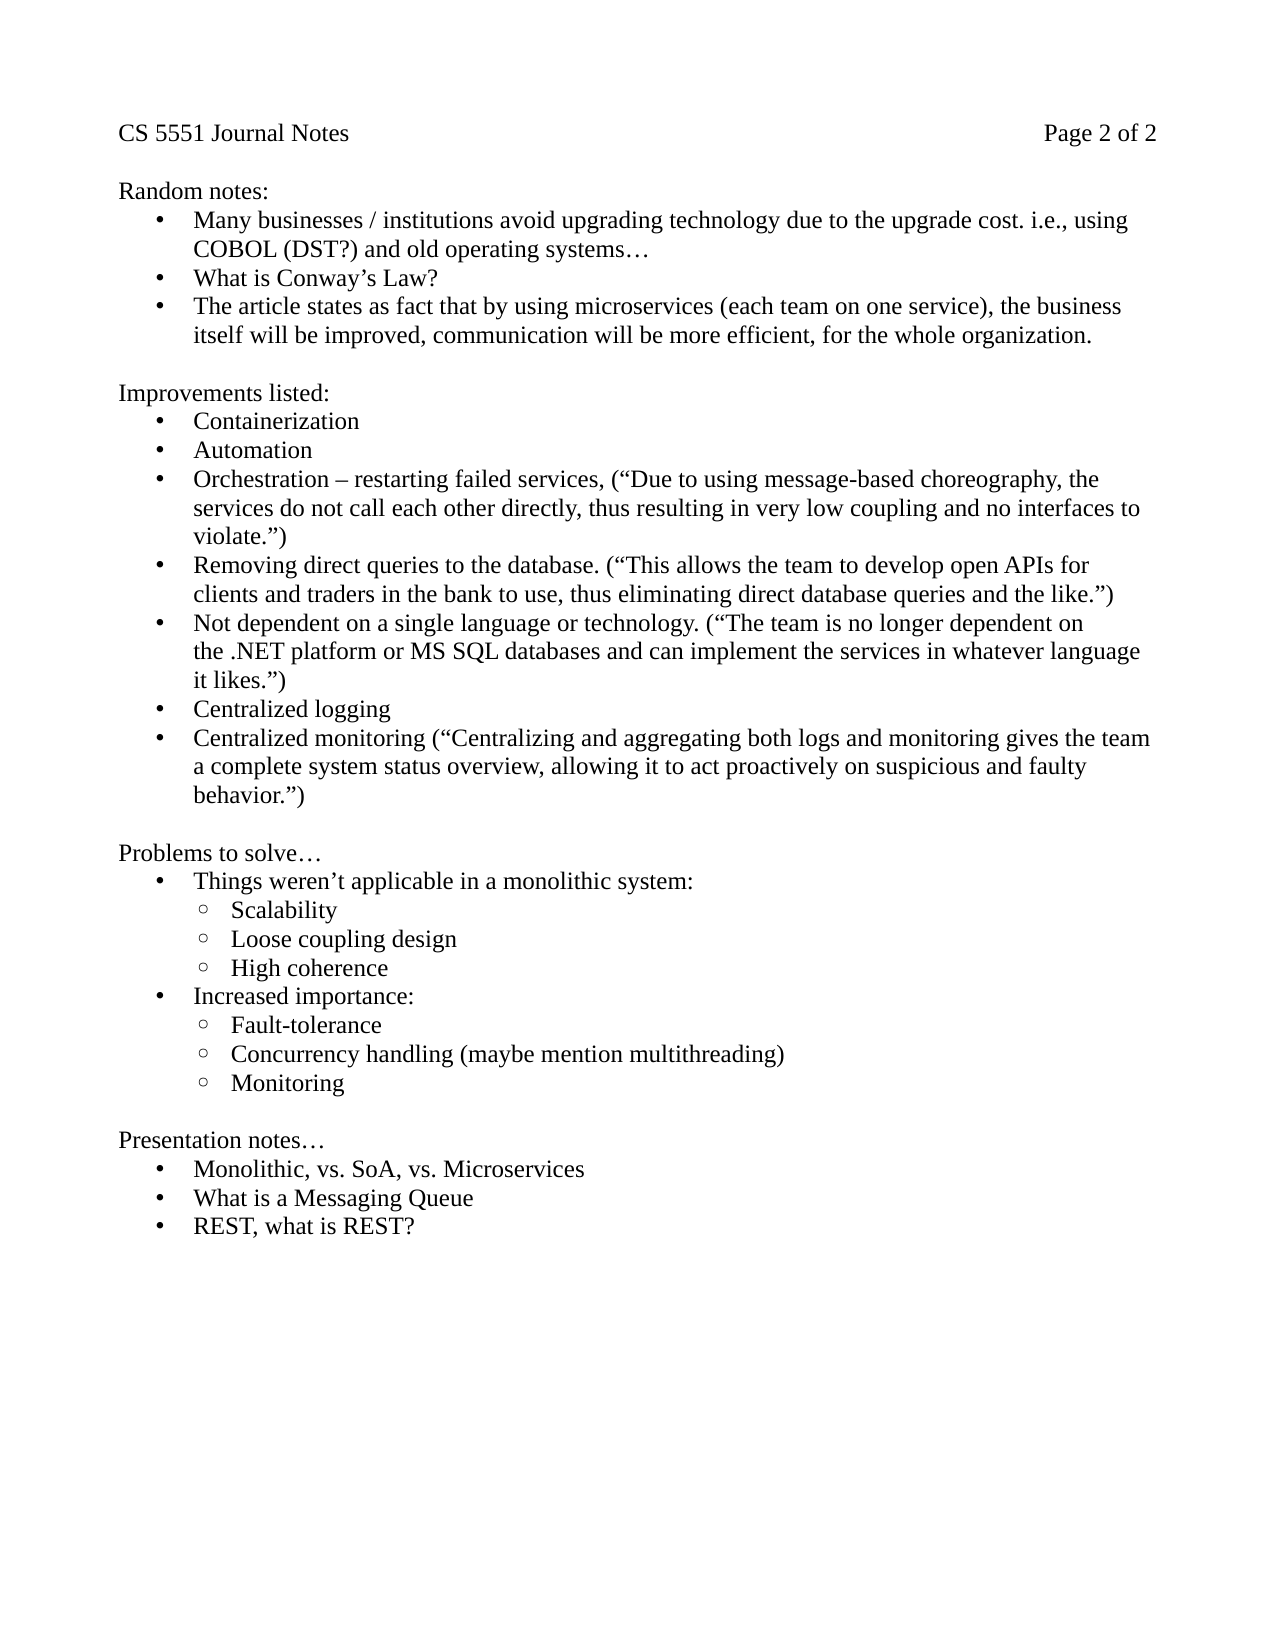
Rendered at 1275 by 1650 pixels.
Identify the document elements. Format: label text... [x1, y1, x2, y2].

list Monitoring [193, 1068, 1157, 1096]
list Automation [156, 435, 1157, 464]
text Random notes: [118, 176, 1157, 205]
text Presentation notes… [118, 1125, 1157, 1154]
list The article states as fact that by using microservices (each team on one service), the business itself will be improved, communication will be more efficient, for the whole organization. [156, 291, 1157, 349]
list Not dependent on a single language or technology. (“The team is no longer dependent on the .NET platform or MS SQL databases and can implement the services in whatever language it likes.”) [156, 608, 1157, 694]
list Increased importance: [156, 981, 1157, 1010]
list What is Conway’s Law? [156, 263, 1157, 291]
text Improvements listed: [118, 378, 1157, 406]
list Fault-tolerance [193, 1010, 1157, 1039]
list Removing direct queries to the database. (“This allows the team to develop open APIs for clients and traders in the bank to use, thus eliminating direct database queries and the like.”) [156, 550, 1157, 608]
list Containerization [156, 406, 1157, 435]
list Centralized monitoring (“Centralizing and aggregating both logs and monitoring gives the team a complete system status overview, allowing it to act proactively on suspicious and faulty behavior.”) [156, 723, 1157, 809]
list Orchestration – restarting failed services, (“Due to using message-based choreography, the services do not call each other directly, thus resulting in very low coupling and no interfaces to violate.”) [156, 464, 1157, 550]
list Scalability [193, 895, 1157, 924]
text Problems to solve… [118, 838, 1157, 866]
list REST, what is REST? [156, 1211, 1157, 1240]
list What is a Messaging Queue [156, 1183, 1157, 1211]
list Things weren’t applicable in a monolithic system: [156, 866, 1157, 895]
list Many businesses / institutions avoid upgrading technology due to the upgrade cost. i.e., using COBOL (DST?) and old operating systems… [156, 205, 1157, 263]
list Monolithic, vs. SoA, vs. Microservices [156, 1154, 1157, 1183]
list Concurrency handling (maybe mention multithreading) [193, 1039, 1157, 1068]
list Centralized logging [156, 694, 1157, 723]
list High coherence [193, 953, 1157, 981]
list Loose coupling design [193, 924, 1157, 953]
